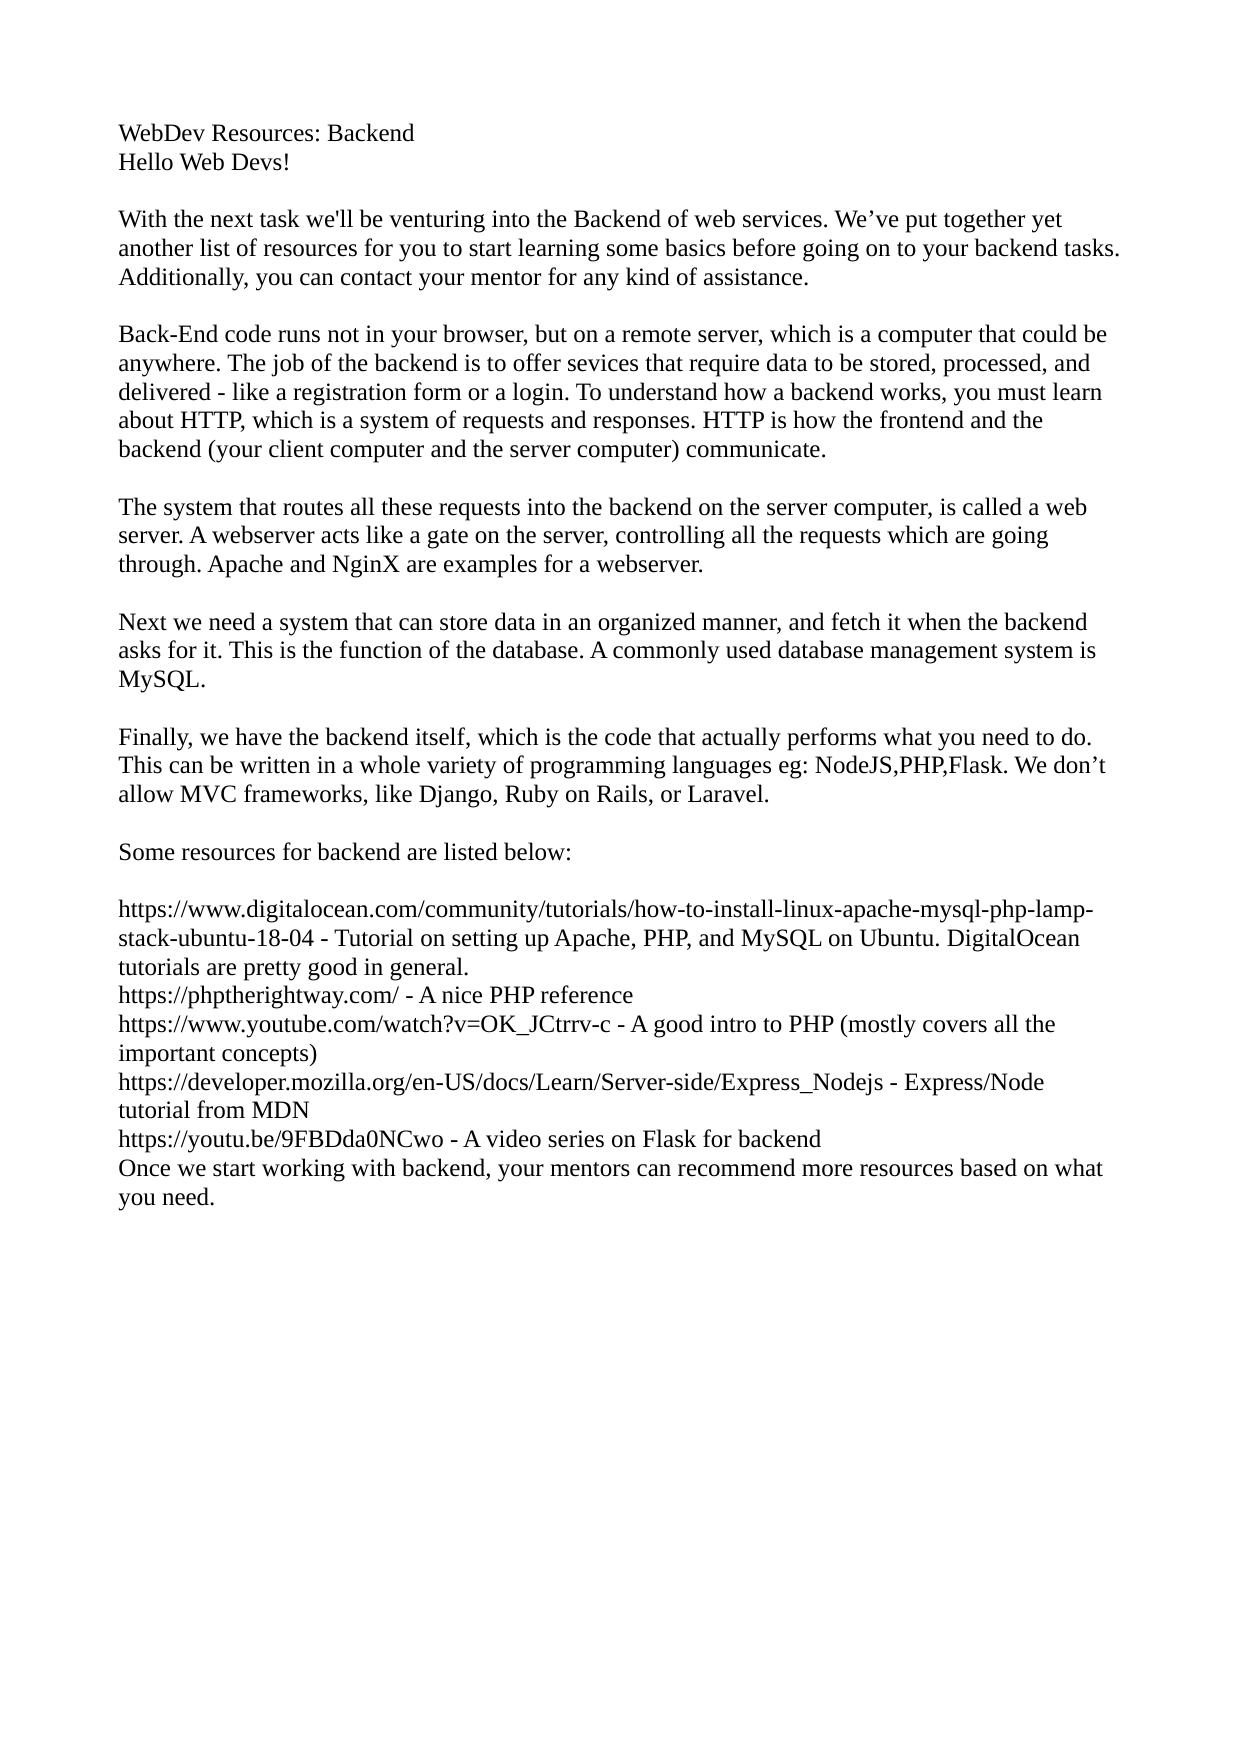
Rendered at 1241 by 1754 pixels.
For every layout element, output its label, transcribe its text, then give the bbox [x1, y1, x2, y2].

text https://developer.mozilla.org/en-US/docs/Learn/Server-side/Express_Nodejs - Express/Node tutorial from MDN [118, 1067, 1122, 1124]
text With the next task we'll be venturing into the Backend of web services. We’ve put together yet another list of resources for you to start learning some basics before going on to your backend tasks. Additionally, you can contact your mentor for any kind of assistance. [118, 204, 1122, 291]
text https://youtu.be/9FBDda0NCwo - A video series on Flask for backend [118, 1124, 1122, 1153]
text https://www.digitalocean.com/community/tutorials/how-to-install-linux-apache-mysql-php-lamp-stack-ubuntu-18-04 - Tutorial on setting up Apache, PHP, and MySQL on Ubuntu. DigitalOcean tutorials are pretty good in general. [118, 894, 1122, 981]
text https://phptherightway.com/ - A nice PHP reference [118, 981, 1122, 1009]
text Some resources for backend are listed below: [118, 837, 1122, 866]
text WebDev Resources: Backend [118, 118, 1122, 147]
text Once we start working with backend, your mentors can recommend more resources based on what you need. [118, 1153, 1122, 1211]
text The system that routes all these requests into the backend on the server computer, is called a web server. A webserver acts like a gate on the server, controlling all the requests which are going through. Apache and NginX are examples for a webserver. [118, 492, 1122, 578]
text Next we need a system that can store data in an organized manner, and fetch it when the backend asks for it. This is the function of the database. A commonly used database management system is MySQL. [118, 607, 1122, 693]
text https://www.youtube.com/watch?v=OK_JCtrrv-c - A good intro to PHP (mostly covers all the important concepts) [118, 1009, 1122, 1067]
text Hello Web Devs! [118, 147, 1122, 176]
text Back-End code runs not in your browser, but on a remote server, which is a computer that could be anywhere. The job of the backend is to offer sevices that require data to be stored, processed, and delivered - like a registration form or a login. To understand how a backend works, you must learn about HTTP, which is a system of requests and responses. HTTP is how the frontend and the backend (your client computer and the server computer) communicate. [118, 319, 1122, 463]
text Finally, we have the backend itself, which is the code that actually performs what you need to do. This can be written in a whole variety of programming languages eg: NodeJS,PHP,Flask. We don’t allow MVC frameworks, like Django, Ruby on Rails, or Laravel. [118, 722, 1122, 808]
